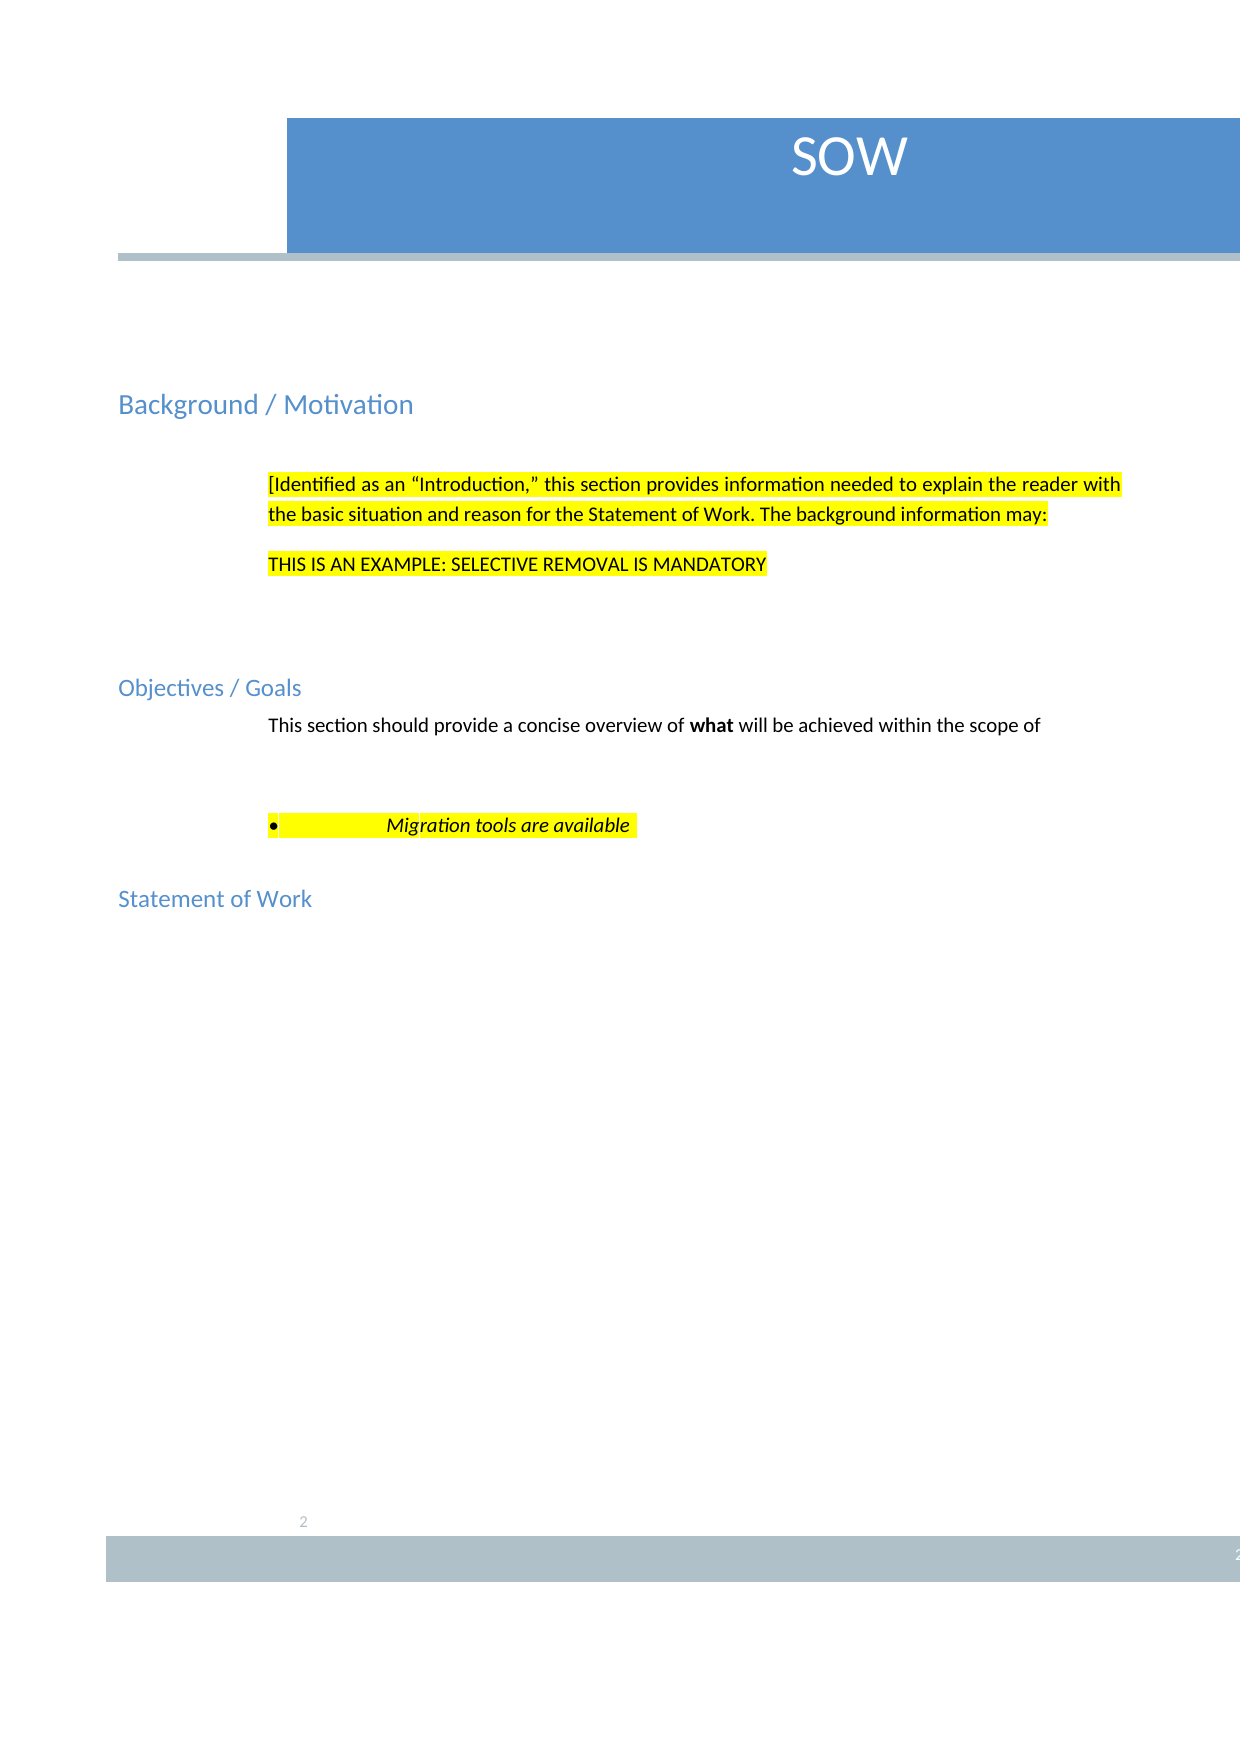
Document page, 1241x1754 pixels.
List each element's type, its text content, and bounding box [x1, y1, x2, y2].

subtitle Objectives / Goals [118, 672, 1122, 702]
text THIS IS AN EXAMPLE: SELECTIVE REMOVAL IS MANDATORY [268, 551, 1122, 576]
text This section should provide a concise overview of what will be achieved within the scope of [268, 713, 1122, 738]
subtitle Background / Motivation [118, 386, 1122, 422]
text [Identified as an “Introduction,” this section provides information needed to explain the reader with the basic situation and reason for the Statement of Work. The background information may: [268, 472, 1122, 526]
text • Migration tools are available [268, 813, 1122, 838]
subtitle Statement of Work [118, 883, 1122, 914]
